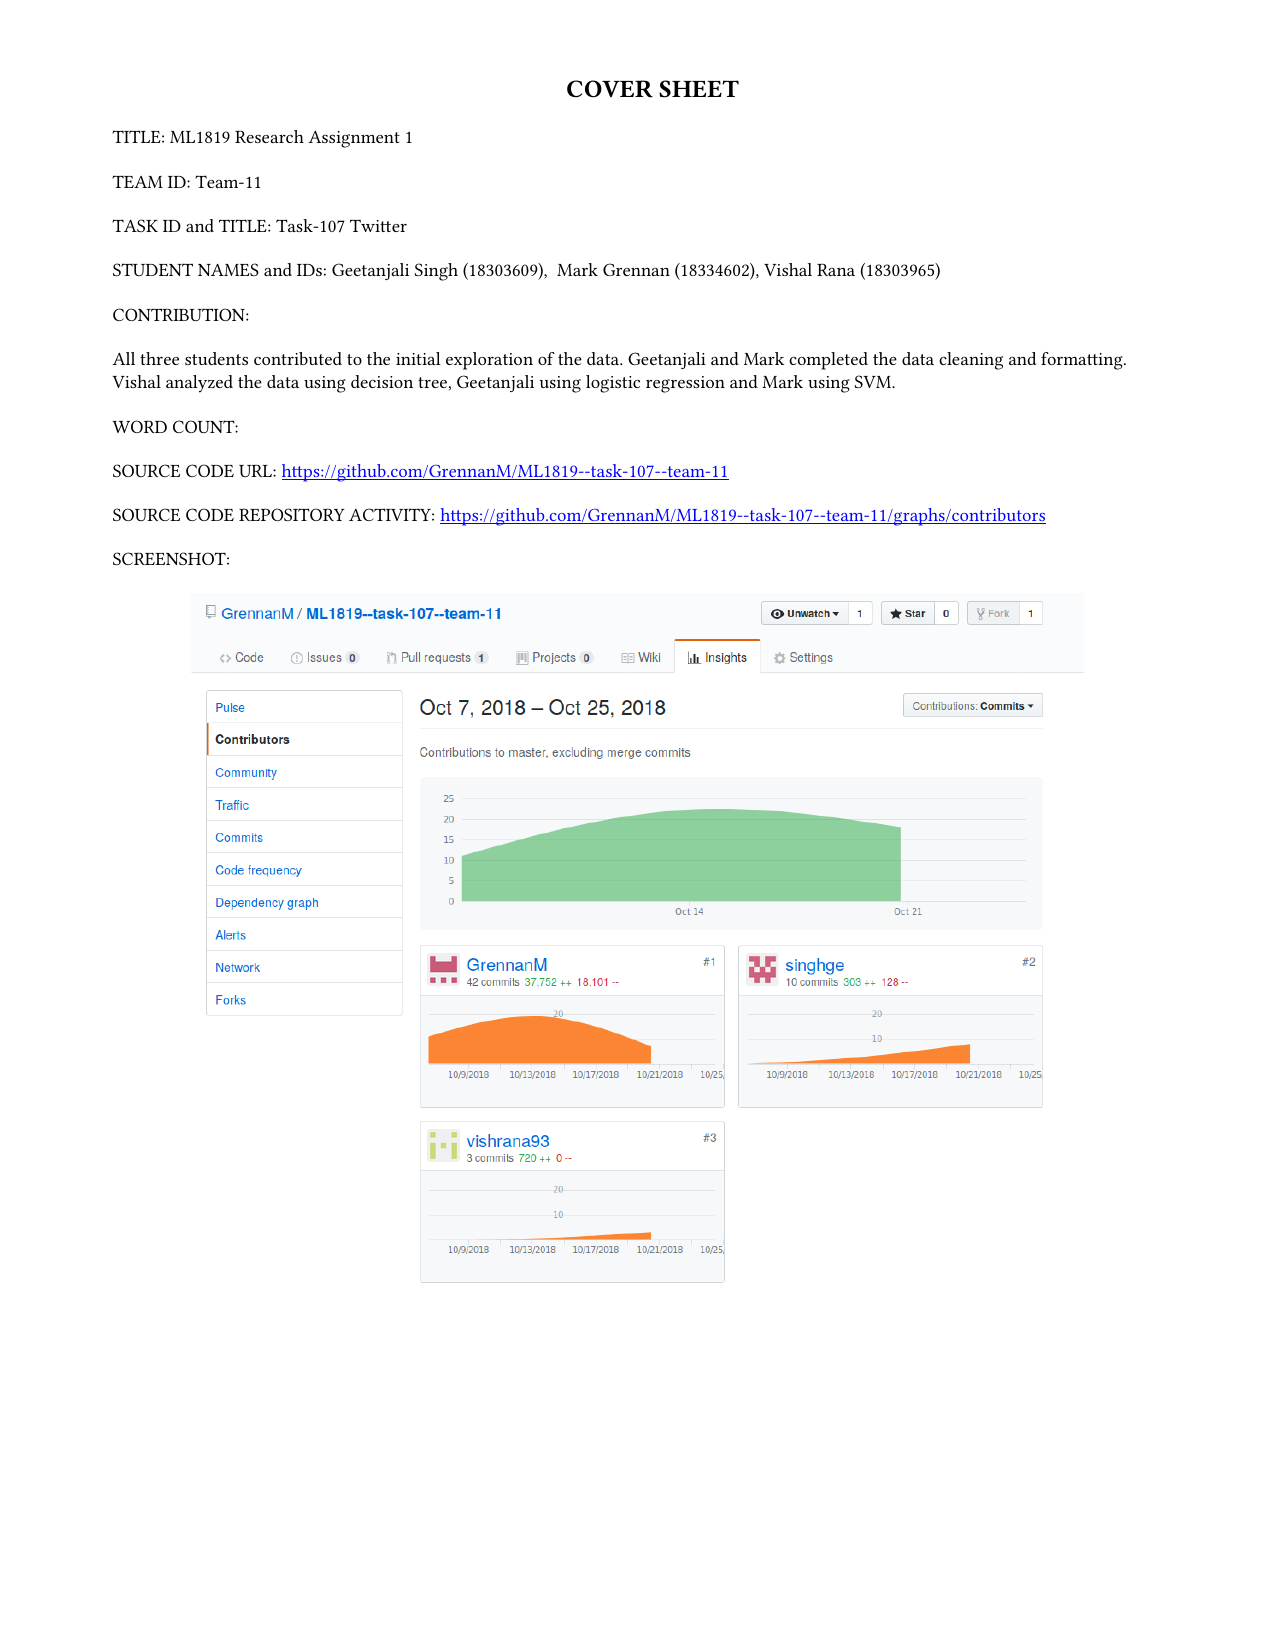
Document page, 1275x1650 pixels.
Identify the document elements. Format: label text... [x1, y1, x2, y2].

text SOURCE CODE REPOSITORY ACTIVITY: https://github.com/GrennanM/ML1819--task-107--team-11/graphs/contributors [112, 505, 1162, 526]
text TITLE: ML1819 Research Assignment 1 [112, 127, 1162, 148]
text COVER SHEET [112, 75, 1162, 103]
text CONTRIBUTION: [112, 304, 1162, 326]
text All three students contributed to the initial exploration of the data. Geetanjali and Mark completed the data cleaning and formatting. Vishal analyzed the data using decision tree, Geetanjali using logistic regression and Mark using SVM. [112, 348, 1162, 393]
text TASK ID and TITLE: Task-107 Twitter [112, 216, 1162, 237]
text TEAM ID: Team-11 [112, 171, 1162, 193]
text SCREENSHOT: [112, 549, 1162, 570]
text SOURCE CODE URL: https://github.com/GrennanM/ML1819--task-107--team-11 [112, 461, 1162, 482]
text WORD COUNT: [112, 416, 1162, 438]
text STUDENT NAMES and IDs: Geetanjali Singh (18303609), Mark Grennan (18334602), Vishal Rana (18303965) [112, 260, 1162, 281]
